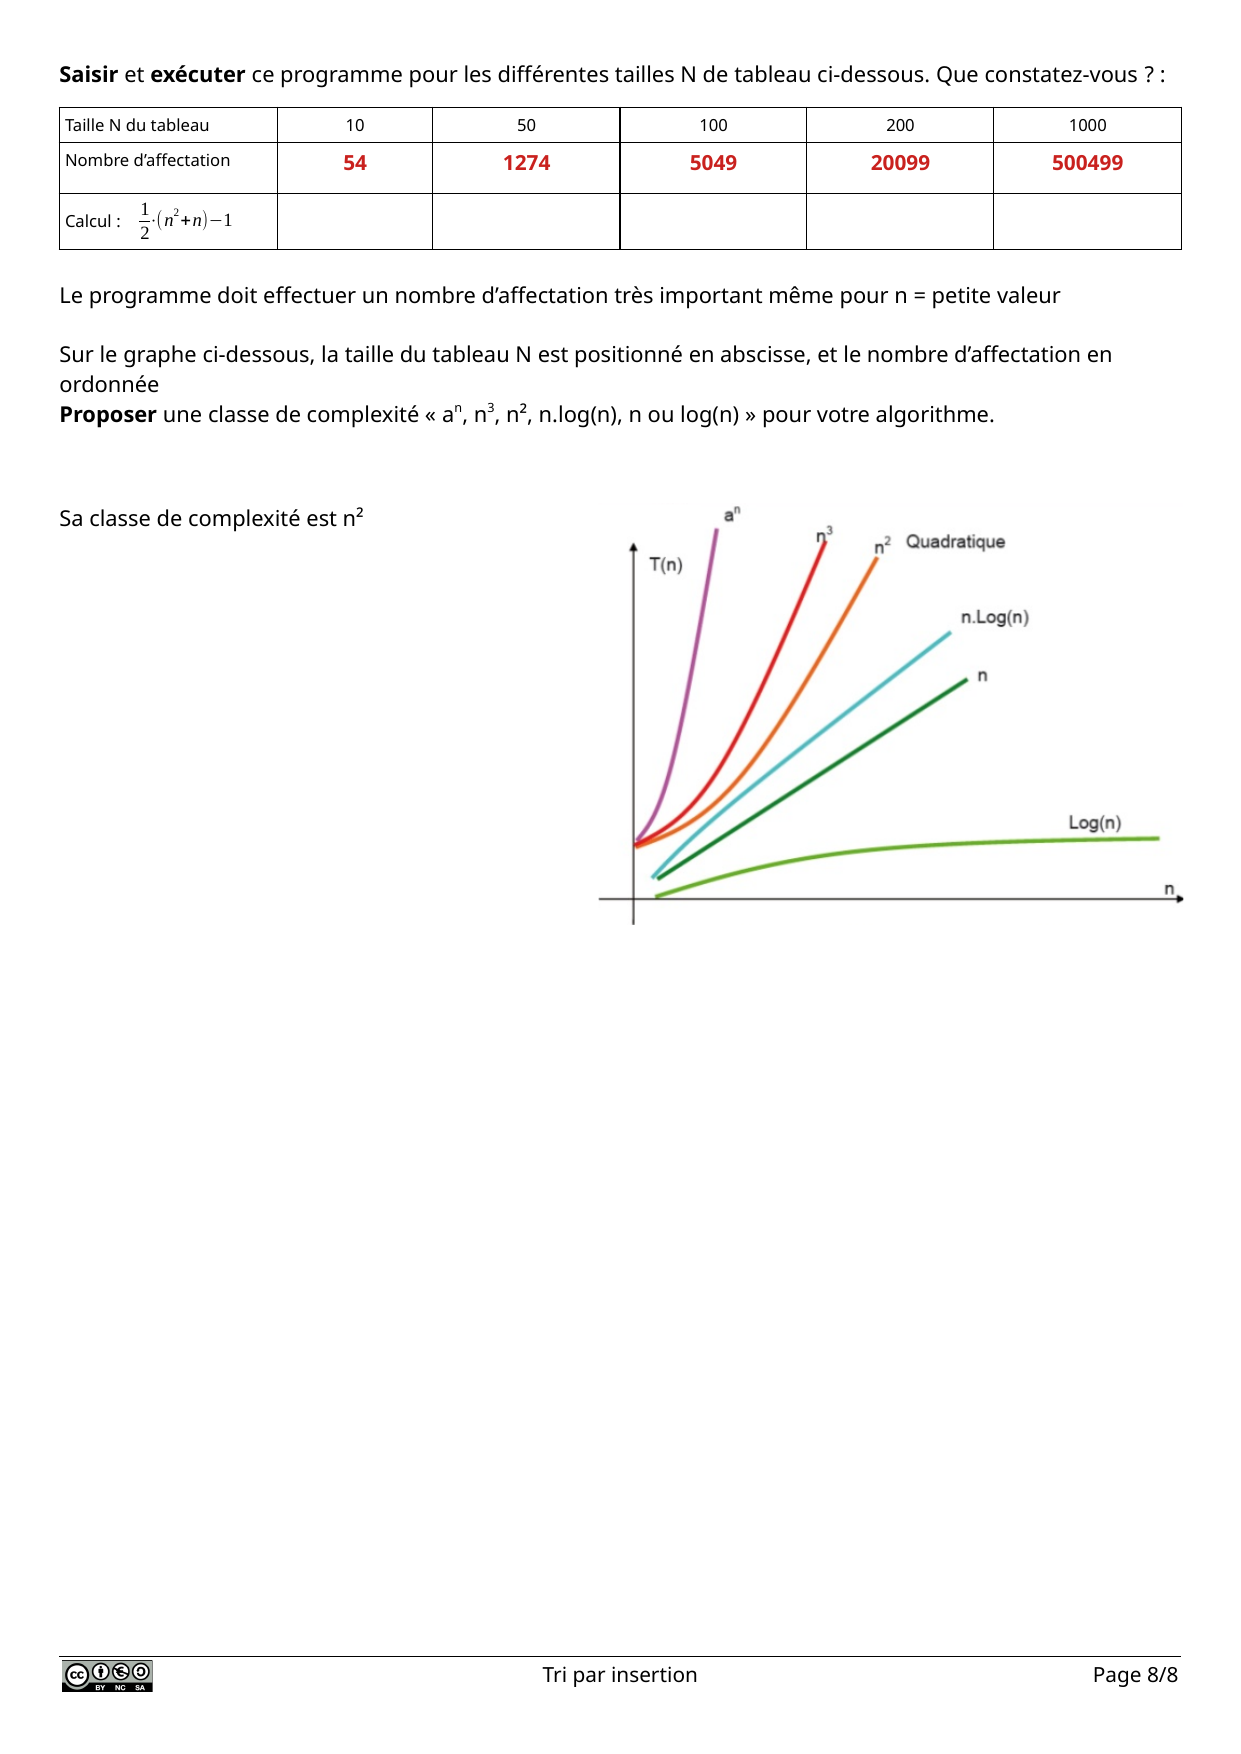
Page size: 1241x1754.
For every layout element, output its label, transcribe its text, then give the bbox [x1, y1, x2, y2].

table_header 10 [278, 108, 432, 142]
table_cell 1274 [433, 143, 619, 192]
text Sur le graphe ci-dessous, la taille du tableau N est positionné en abscisse, et le nombre d’affectation en ordonnée [59, 339, 1181, 399]
table_cell 20099 [807, 143, 993, 192]
table_cell [994, 194, 1181, 249]
table_cell Nombre d’affectation [60, 143, 277, 192]
picture [62, 1660, 153, 1692]
table_header 200 [807, 108, 993, 142]
table_cell [621, 194, 806, 249]
text Saisir et exécuter ce programme pour les différentes tailles N de tableau ci-dessous. Que constatez-vous ? : [59, 59, 1181, 89]
picture [598, 503, 1184, 925]
table_header 1000 [994, 108, 1181, 142]
table_cell [433, 194, 619, 249]
text Proposer une classe de complexité « an, n3, n², n.log(n), n ou log(n) » pour votre algorithme. [59, 399, 1181, 429]
table_header 50 [433, 108, 619, 142]
text Le programme doit effectuer un nombre d’affectation très important même pour n = petite valeur [59, 280, 1181, 309]
table_cell 5049 [621, 143, 806, 192]
table_header Taille N du tableau [60, 108, 277, 142]
table_cell [807, 194, 993, 249]
table_header 100 [621, 108, 806, 142]
table_cell [278, 194, 432, 249]
table_cell 54 [278, 143, 432, 192]
text Sa classe de complexité est n² [59, 503, 545, 533]
table_cell Calcul : [60, 194, 277, 249]
table_cell 500499 [994, 143, 1181, 192]
